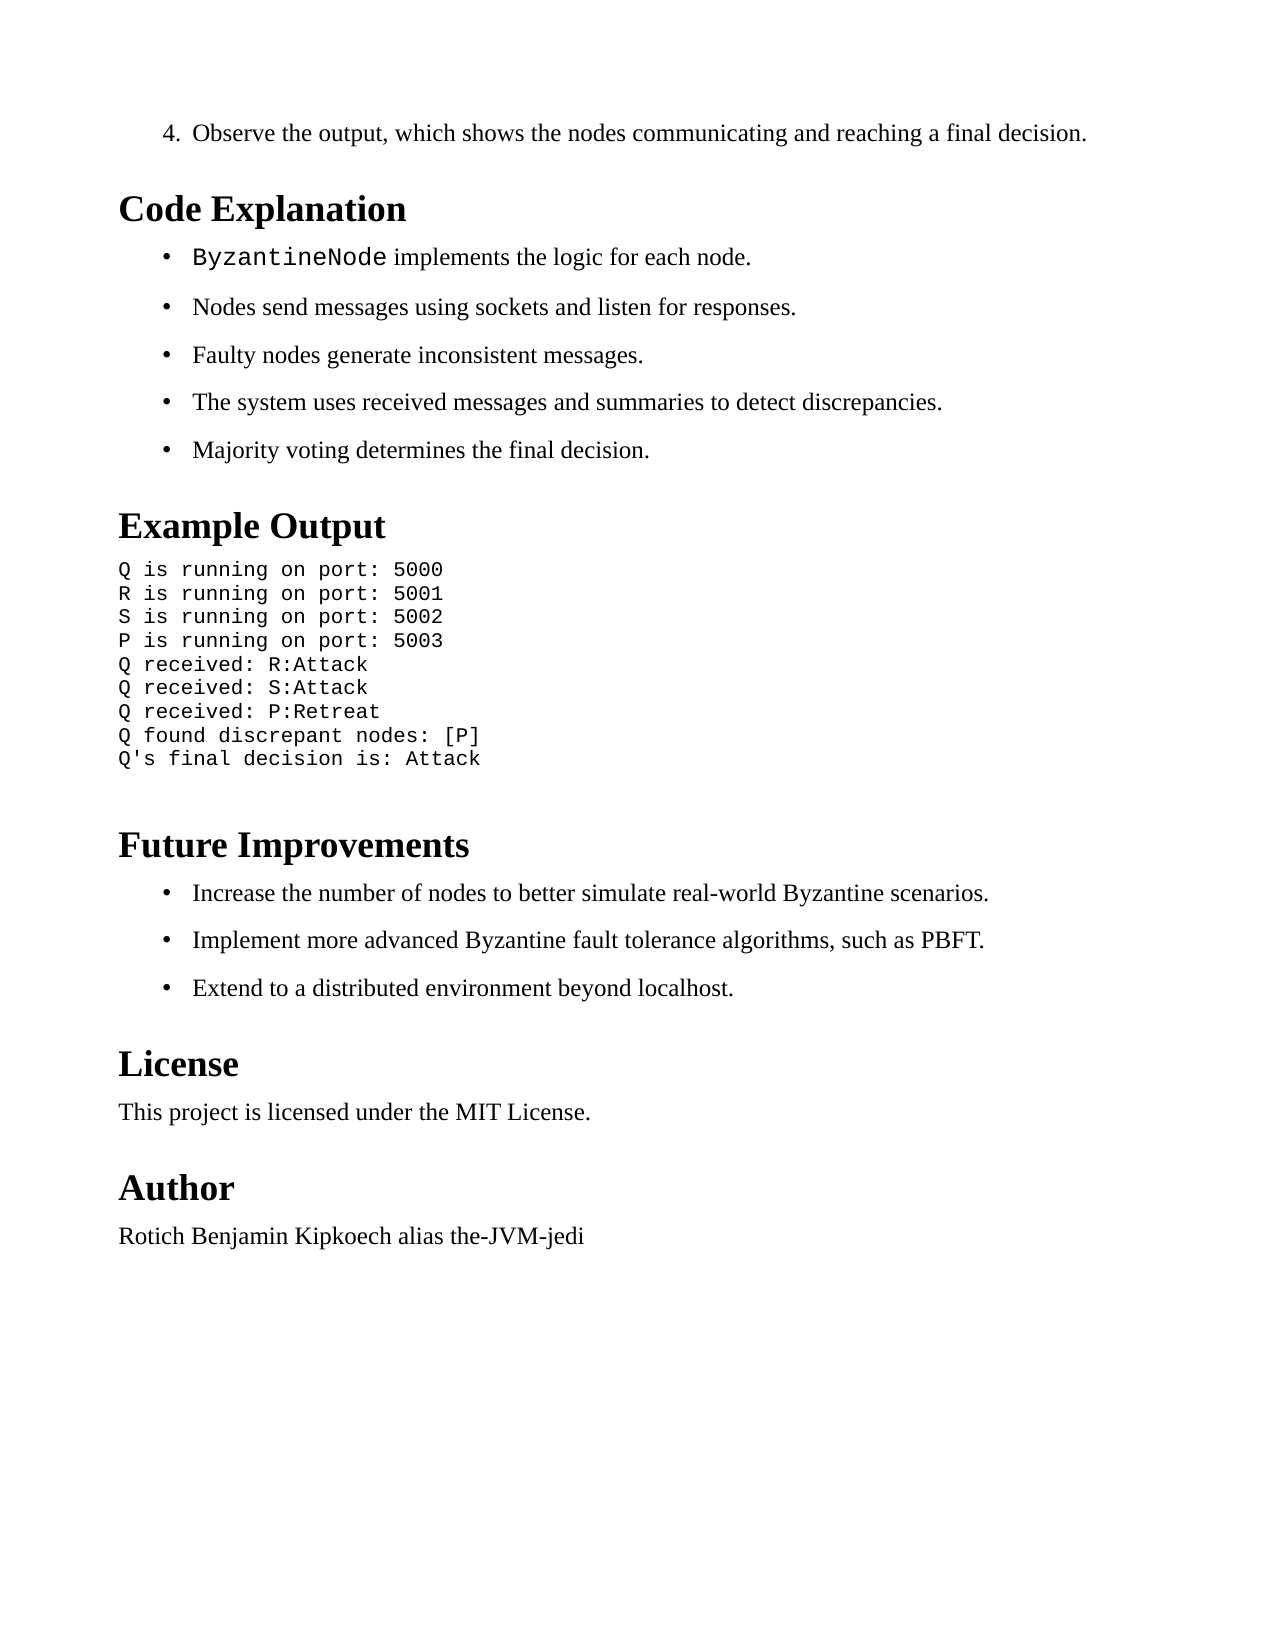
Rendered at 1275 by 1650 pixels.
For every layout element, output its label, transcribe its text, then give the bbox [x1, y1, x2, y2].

list ByzantineNode implements the logic for each node. [162, 242, 1157, 273]
list Majority voting determines the final decision. [162, 435, 1157, 464]
list Implement more advanced Byzantine fault tolerance algorithms, such as PBFT. [162, 925, 1157, 954]
text P is running on port: 5003 [118, 630, 1157, 654]
text Q received: R:Attack [118, 654, 1157, 677]
list Increase the number of nodes to better simulate real-world Byzantine scenarios. [162, 878, 1157, 907]
list Observe the output, which shows the nodes communicating and reaching a final decision. [162, 118, 1157, 147]
list Faulty nodes generate inconsistent messages. [162, 340, 1157, 368]
text Q received: P:Retreat [118, 701, 1157, 724]
text S is running on port: 5002 [118, 606, 1157, 630]
text Q found discrepant nodes: [P] [118, 724, 1157, 748]
subtitle Future Improvements [118, 822, 1157, 865]
list Extend to a distributed environment beyond localhost. [162, 973, 1157, 1002]
text Q is running on port: 5000 [118, 559, 1157, 583]
text Q received: S:Attack [118, 677, 1157, 701]
subtitle Author [118, 1166, 1157, 1209]
text This project is licensed under the MIT License. [118, 1097, 1157, 1126]
list Nodes send messages using sockets and listen for responses. [162, 292, 1157, 321]
subtitle License [118, 1041, 1157, 1084]
text Q's final decision is: Attack [118, 748, 1157, 772]
subtitle Example Output [118, 503, 1157, 547]
text Rotich Benjamin Kipkoech alias the-JVM-jedi [118, 1221, 1157, 1250]
subtitle Code Explanation [118, 187, 1157, 230]
text R is running on port: 5001 [118, 583, 1157, 606]
list The system uses received messages and summaries to detect discrepancies. [162, 387, 1157, 416]
